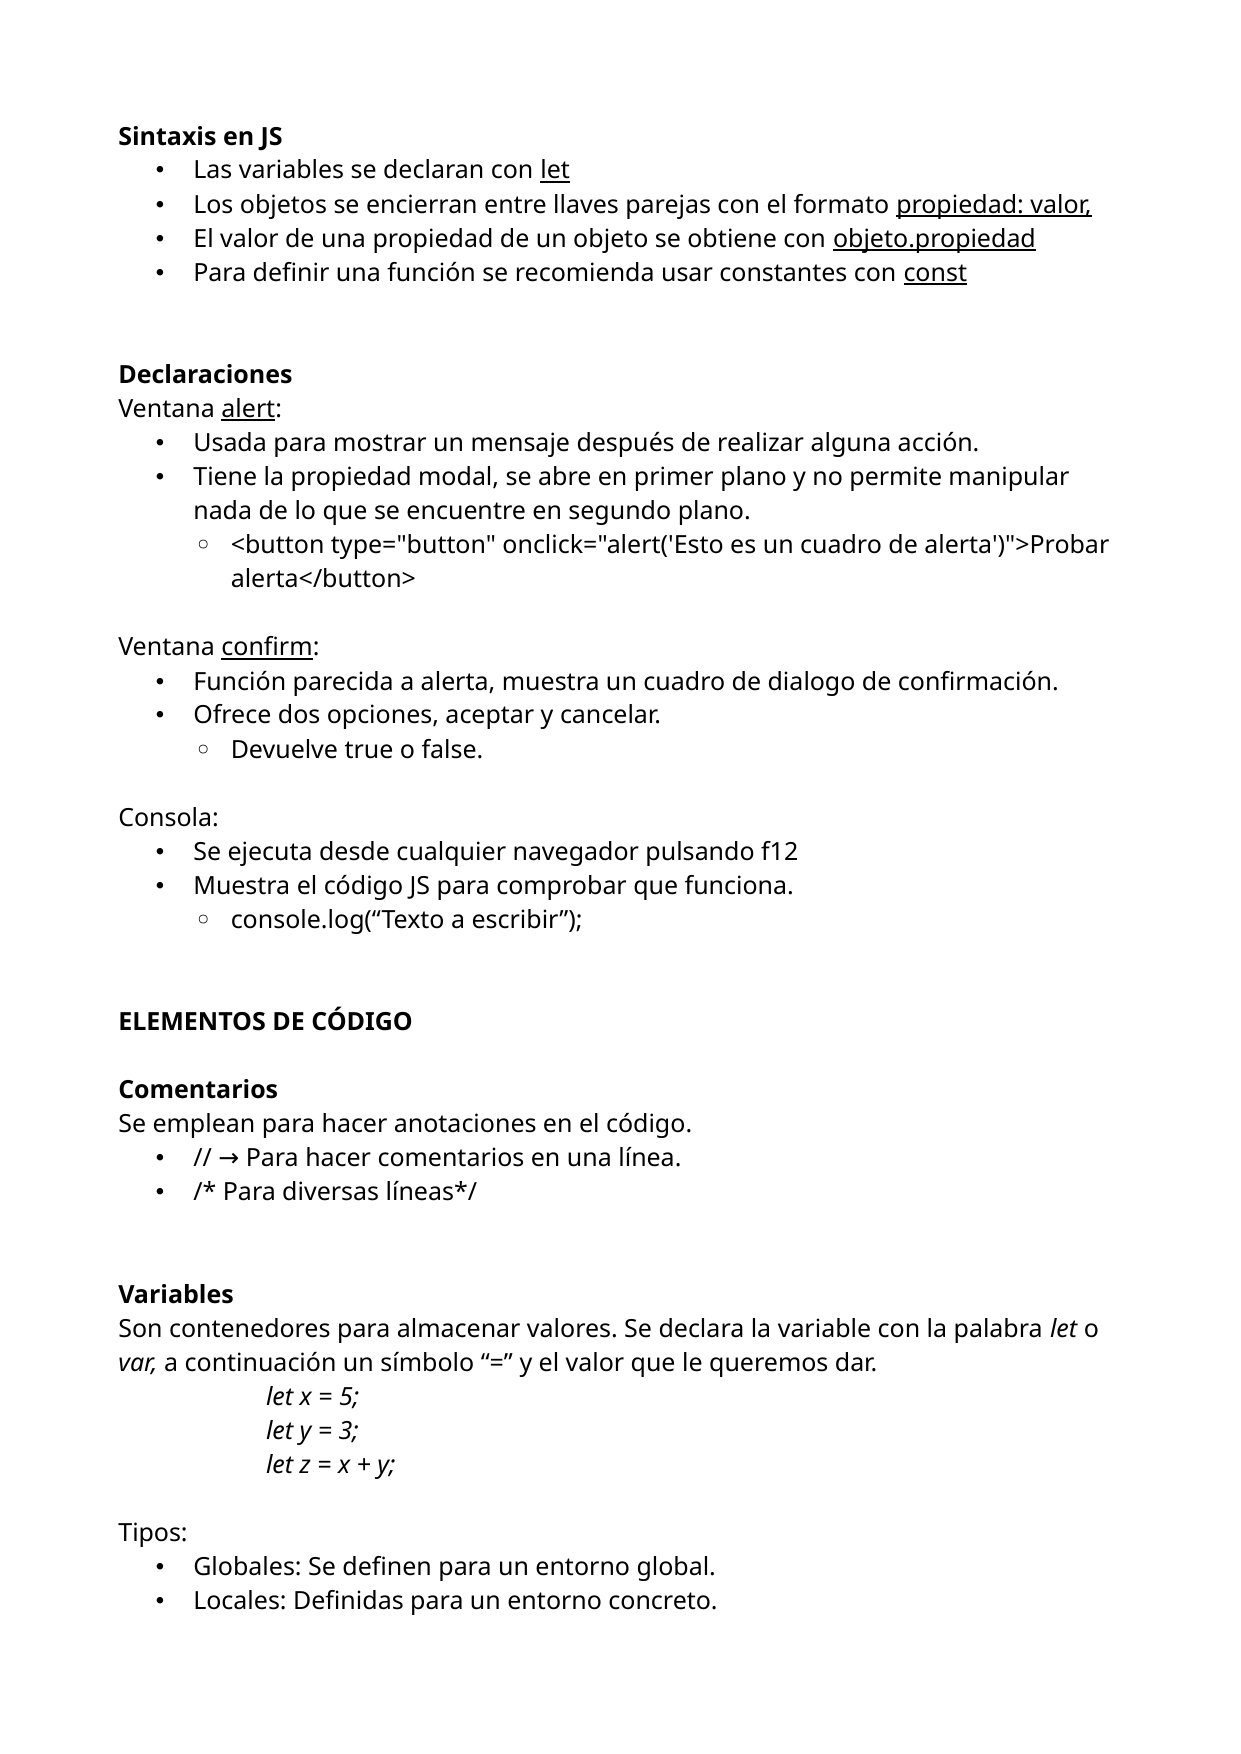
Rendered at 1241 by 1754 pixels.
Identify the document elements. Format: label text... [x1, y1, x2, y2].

text Se emplean para hacer anotaciones en el código. [118, 1106, 1122, 1140]
text Sintaxis en JS [118, 118, 1122, 152]
text Ventana alert: [118, 391, 1122, 425]
text let x = 5; [118, 1378, 1122, 1412]
list Los objetos se encierran entre llaves parejas con el formato propiedad: valor, [156, 186, 1122, 220]
text Tipos: [118, 1515, 1122, 1549]
list <button type="button" onclick="alert('Esto es un cuadro de alerta')">Probar alerta</button> [193, 527, 1122, 595]
list Usada para mostrar un mensaje después de realizar alguna acción. [156, 425, 1122, 459]
text ELEMENTOS DE CÓDIGO [118, 1004, 1122, 1038]
list Se ejecuta desde cualquier navegador pulsando f12 [156, 833, 1122, 867]
text Son contenedores para almacenar valores. Se declara la variable con la palabra let o var, a continuación un símbolo “=” y el valor que le queremos dar. [118, 1310, 1122, 1378]
list Globales: Se definen para un entorno global. [156, 1549, 1122, 1583]
list // → Para hacer comentarios en una línea. [156, 1140, 1122, 1174]
list Muestra el código JS para comprobar que funciona. [156, 867, 1122, 902]
text Consola: [118, 799, 1122, 833]
list Ofrece dos opciones, aceptar y cancelar. [156, 697, 1122, 731]
text let y = 3; [118, 1412, 1122, 1447]
text Variables [118, 1276, 1122, 1310]
list Locales: Definidas para un entorno concreto. [156, 1583, 1122, 1617]
text let z = x + y; [118, 1447, 1122, 1481]
list Devuelve true o false. [193, 731, 1122, 765]
text Comentarios [118, 1072, 1122, 1106]
text Ventana confirm: [118, 629, 1122, 663]
list console.log(“Texto a escribir”); [193, 902, 1122, 936]
list Para definir una función se recomienda usar constantes con const [156, 254, 1122, 288]
list El valor de una propiedad de un objeto se obtiene con objeto.propiedad [156, 220, 1122, 254]
text Declaraciones [118, 357, 1122, 391]
list Tiene la propiedad modal, se abre en primer plano y no permite manipular nada de lo que se encuentre en segundo plano. [156, 459, 1122, 527]
list Función parecida a alerta, muestra un cuadro de dialogo de confirmación. [156, 663, 1122, 697]
list Las variables se declaran con let [156, 152, 1122, 186]
list /* Para diversas líneas*/ [156, 1174, 1122, 1208]
